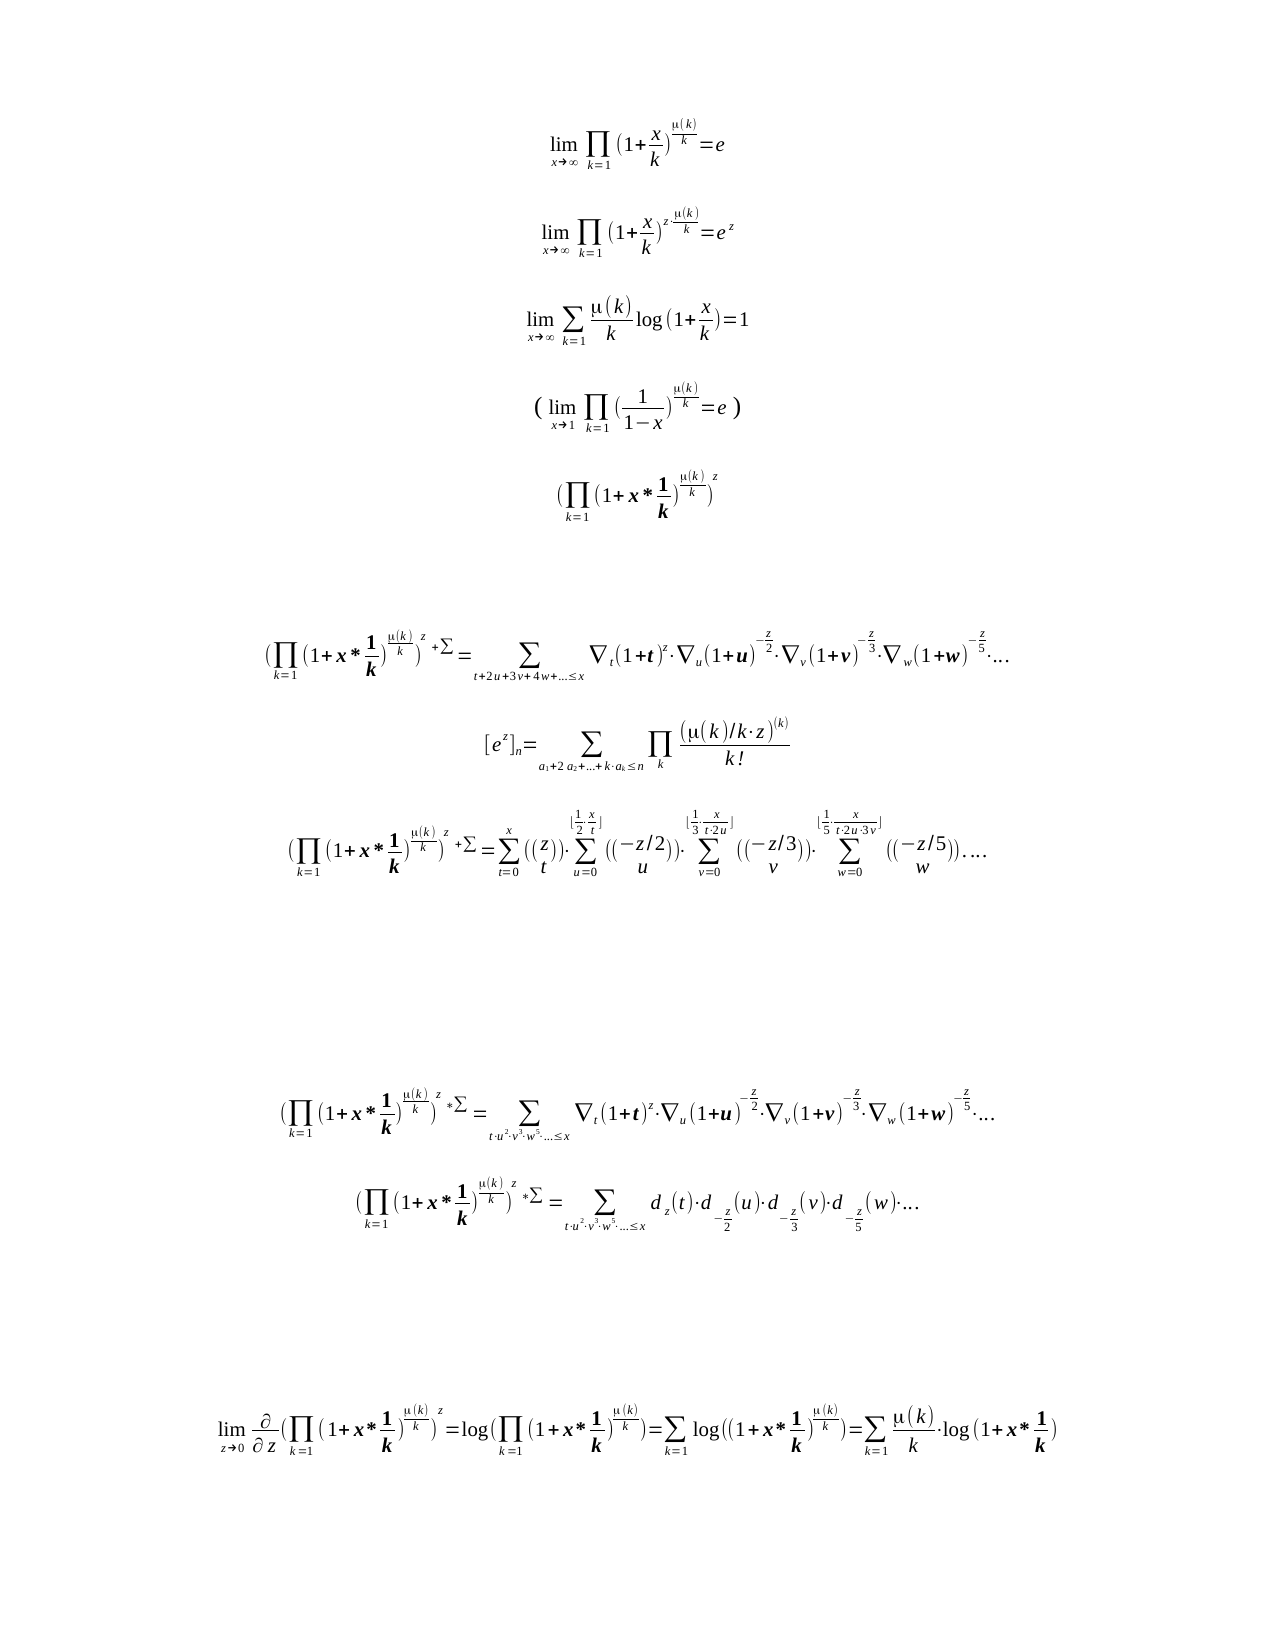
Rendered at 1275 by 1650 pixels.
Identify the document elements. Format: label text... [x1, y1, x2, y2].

text () [118, 381, 1157, 436]
